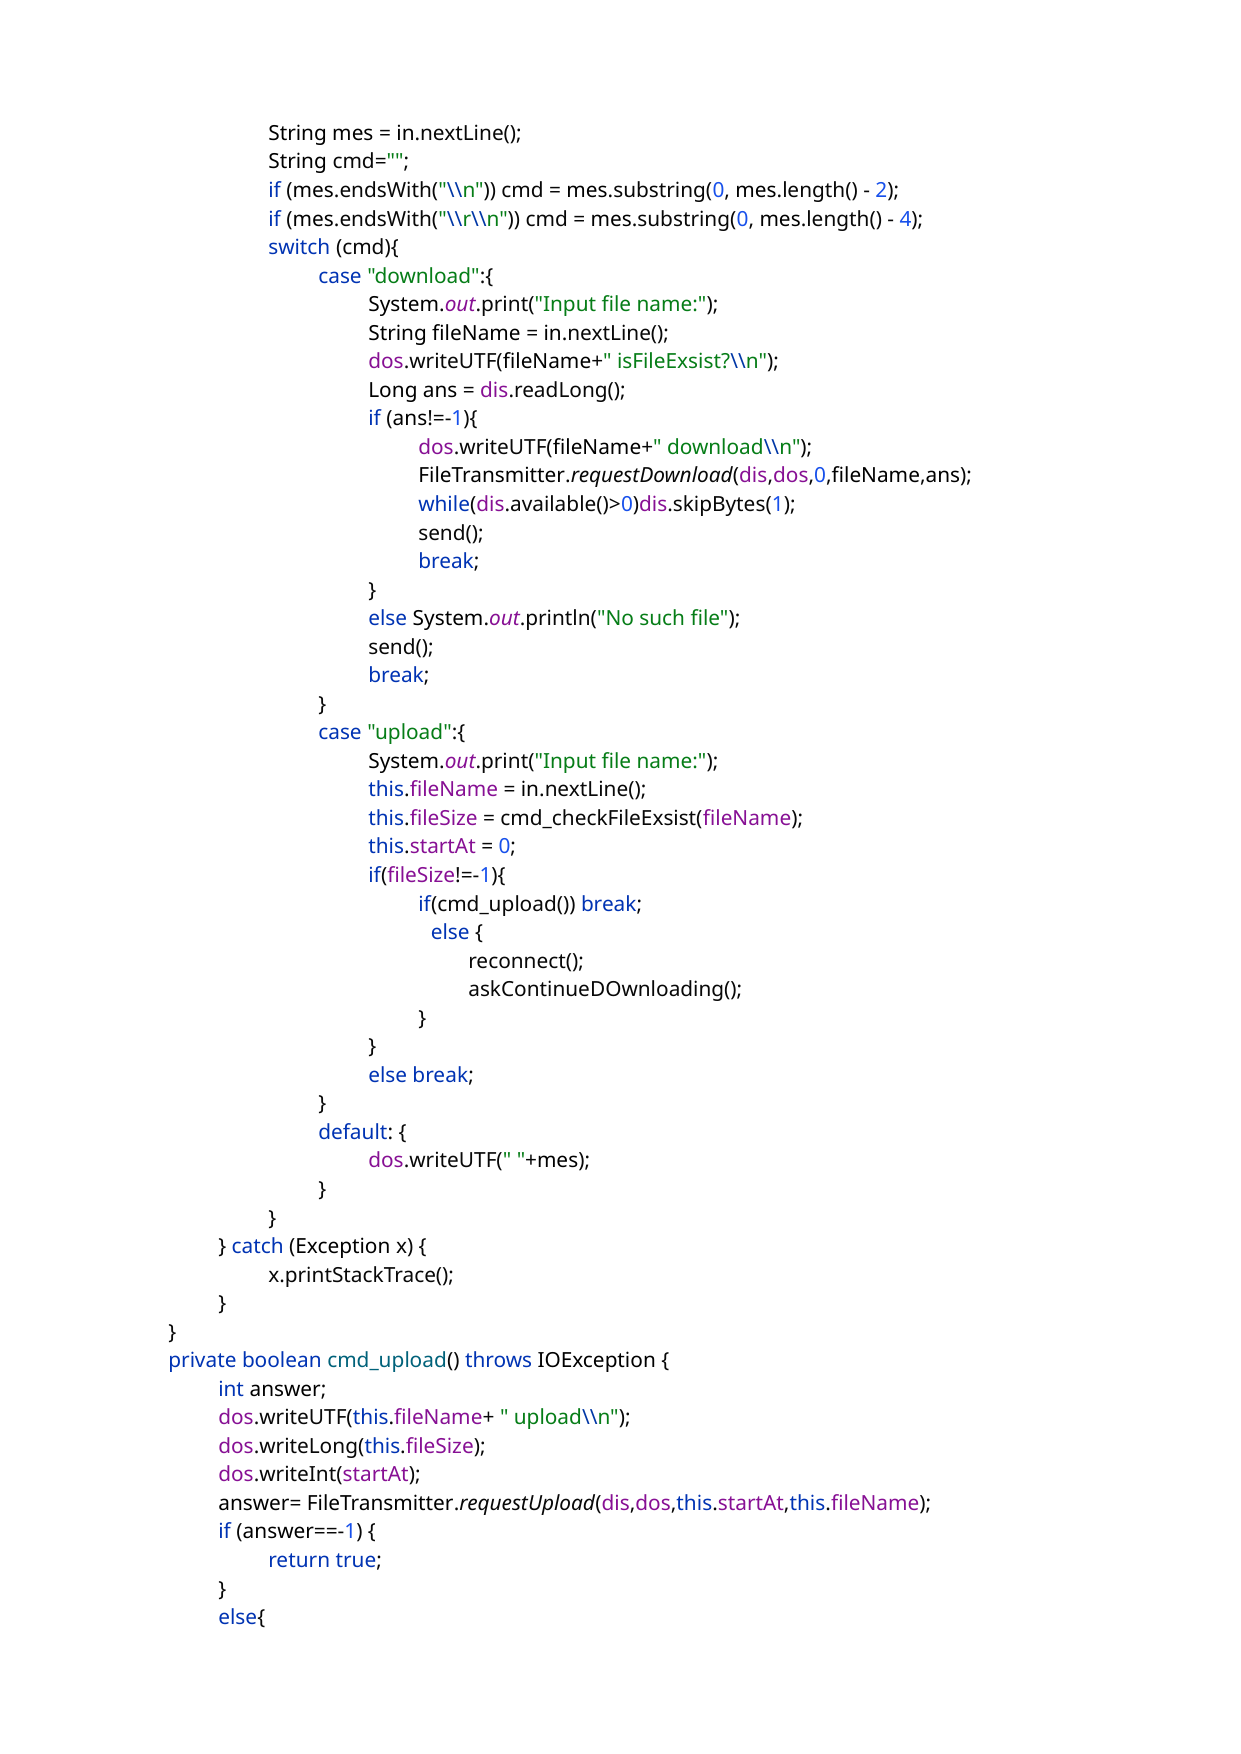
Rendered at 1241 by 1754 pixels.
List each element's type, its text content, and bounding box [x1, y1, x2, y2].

text System.out.print("Input file name:"); [118, 289, 1122, 318]
text case "upload":{ [118, 717, 1122, 746]
text if (mes.endsWith("\\n")) cmd = mes.substring(0, mes.length() - 2); [118, 175, 1122, 204]
text if (answer==-1) { [118, 1517, 1122, 1545]
text } [118, 689, 1122, 717]
text else { [118, 917, 1122, 946]
text } [118, 1288, 1122, 1317]
text dos.writeUTF(" "+mes); [118, 1146, 1122, 1174]
text send(); [118, 518, 1122, 546]
text default: { [118, 1117, 1122, 1146]
text } catch (Exception x) { [118, 1231, 1122, 1260]
text dos.writeUTF(fileName+" download\\n"); [118, 432, 1122, 461]
text answer= FileTransmitter.requestUpload(dis,dos,this.startAt,this.fileName); [118, 1488, 1122, 1517]
text dos.writeLong(this.fileSize); [118, 1431, 1122, 1459]
text while(dis.available()>0)dis.skipBytes(1); [118, 489, 1122, 518]
text } [118, 1203, 1122, 1231]
text String cmd=""; [118, 147, 1122, 175]
text } [118, 1317, 1122, 1345]
text } [118, 1031, 1122, 1060]
text return true; [118, 1545, 1122, 1574]
text askContinueDOwnloading(); [118, 974, 1122, 1003]
text private boolean cmd_upload() throws IOException { [118, 1345, 1122, 1374]
text } [118, 1088, 1122, 1117]
text this.startAt = 0; [118, 832, 1122, 860]
text dos.writeUTF(fileName+" isFileExsist?\\n"); [118, 346, 1122, 375]
text break; [118, 660, 1122, 689]
text String fileName = in.nextLine(); [118, 318, 1122, 346]
text if (mes.endsWith("\\r\\n")) cmd = mes.substring(0, mes.length() - 4); [118, 204, 1122, 232]
text Long ans = dis.readLong(); [118, 375, 1122, 403]
text String mes = in.nextLine(); [118, 118, 1122, 147]
text System.out.print("Input file name:"); [118, 746, 1122, 774]
text else System.out.println("No such file"); [118, 603, 1122, 632]
text if (ans!=-1){ [118, 403, 1122, 432]
text if(cmd_upload()) break; [118, 889, 1122, 917]
text this.fileSize = cmd_checkFileExsist(fileName); [118, 803, 1122, 832]
text if(fileSize!=-1){ [118, 860, 1122, 889]
text x.printStackTrace(); [118, 1260, 1122, 1288]
text else{ [118, 1602, 1122, 1631]
text reconnect(); [118, 946, 1122, 974]
text case "download":{ [118, 261, 1122, 289]
text } [118, 1003, 1122, 1031]
text } [118, 1174, 1122, 1203]
text dos.writeInt(startAt); [118, 1459, 1122, 1488]
text FileTransmitter.requestDownload(dis,dos,0,fileName,ans); [118, 461, 1122, 489]
text dos.writeUTF(this.fileName+ " upload\\n"); [118, 1402, 1122, 1431]
text int answer; [118, 1374, 1122, 1402]
text switch (cmd){ [118, 232, 1122, 261]
text } [118, 575, 1122, 603]
text break; [118, 546, 1122, 575]
text send(); [118, 632, 1122, 660]
text } [118, 1574, 1122, 1602]
text this.fileName = in.nextLine(); [118, 774, 1122, 803]
text else break; [118, 1060, 1122, 1088]
